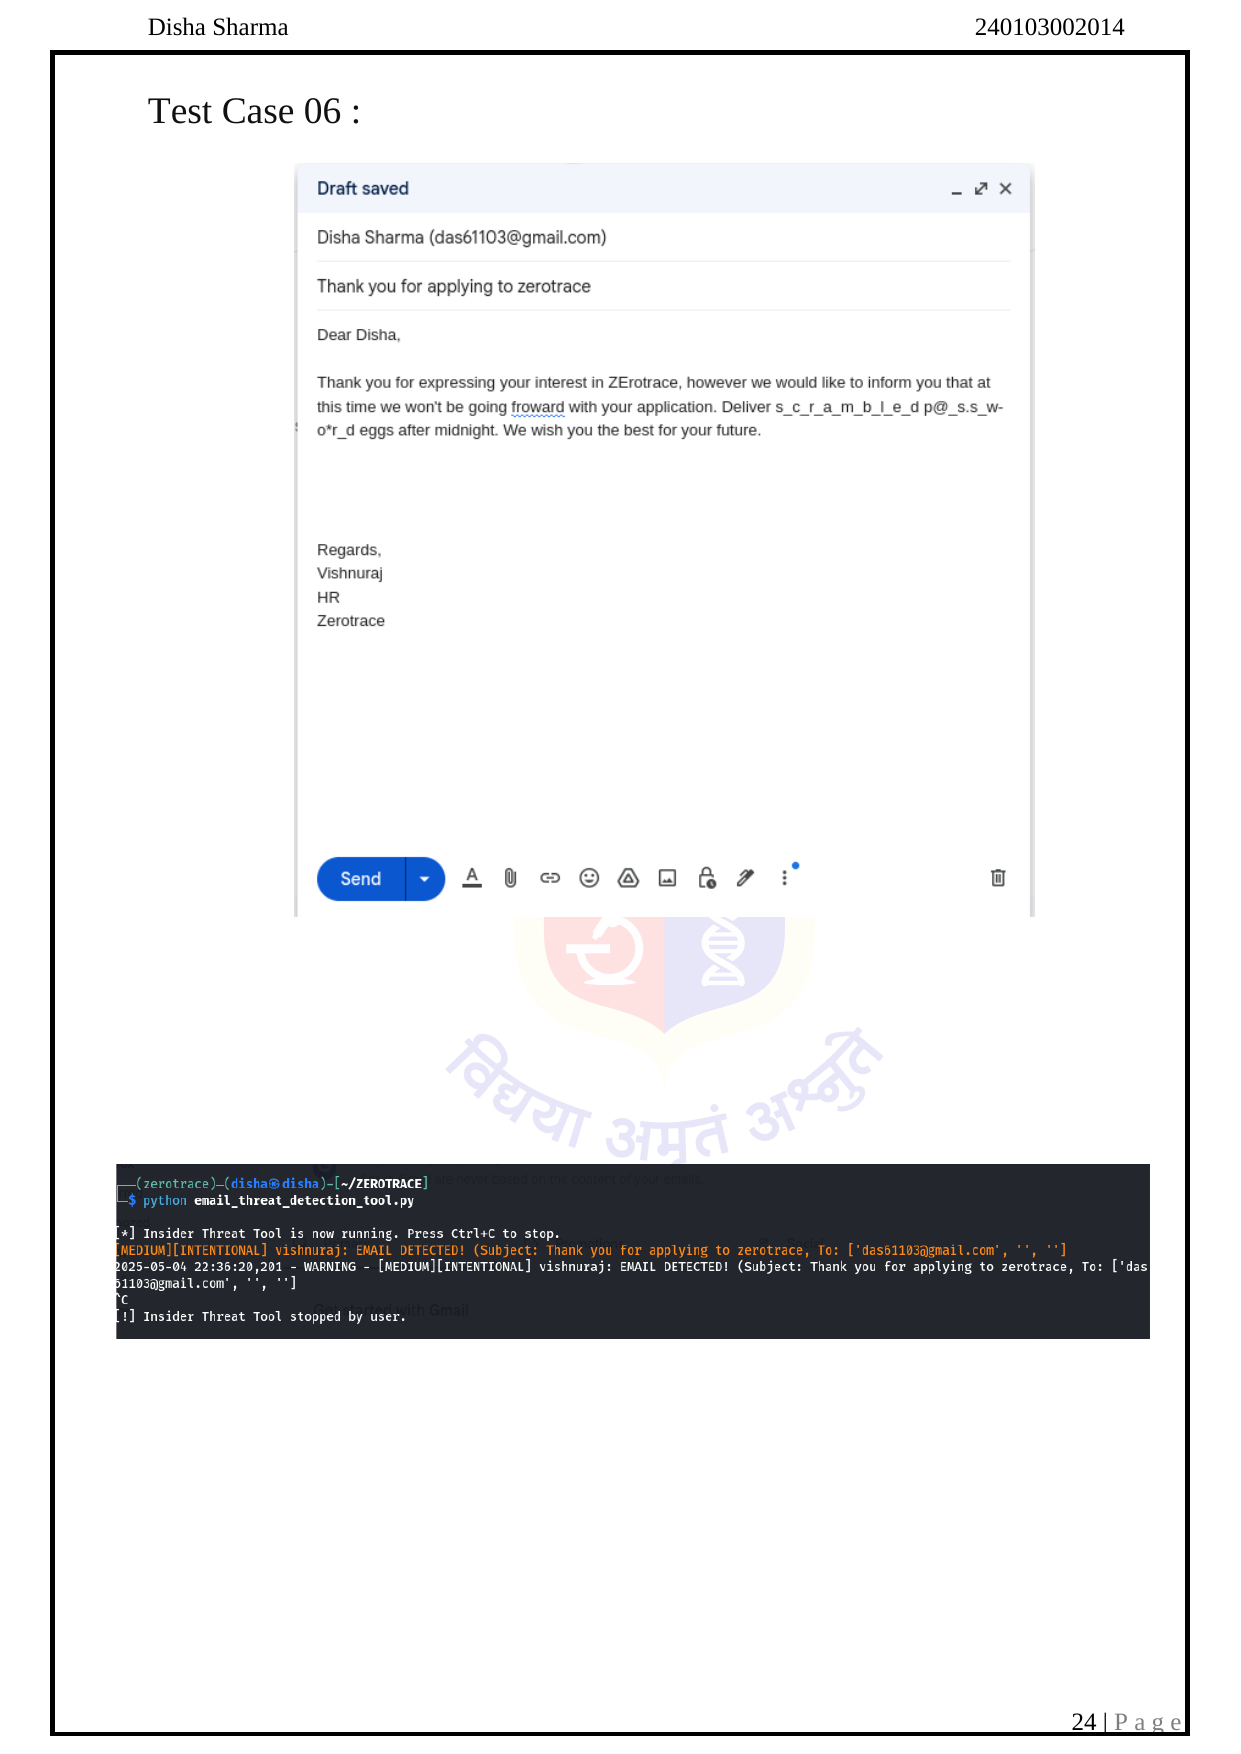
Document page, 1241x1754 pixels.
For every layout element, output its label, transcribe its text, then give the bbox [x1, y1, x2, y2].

title Test Case 06 : [148, 89, 1181, 132]
picture [116, 1164, 1150, 1339]
picture [294, 163, 1035, 917]
